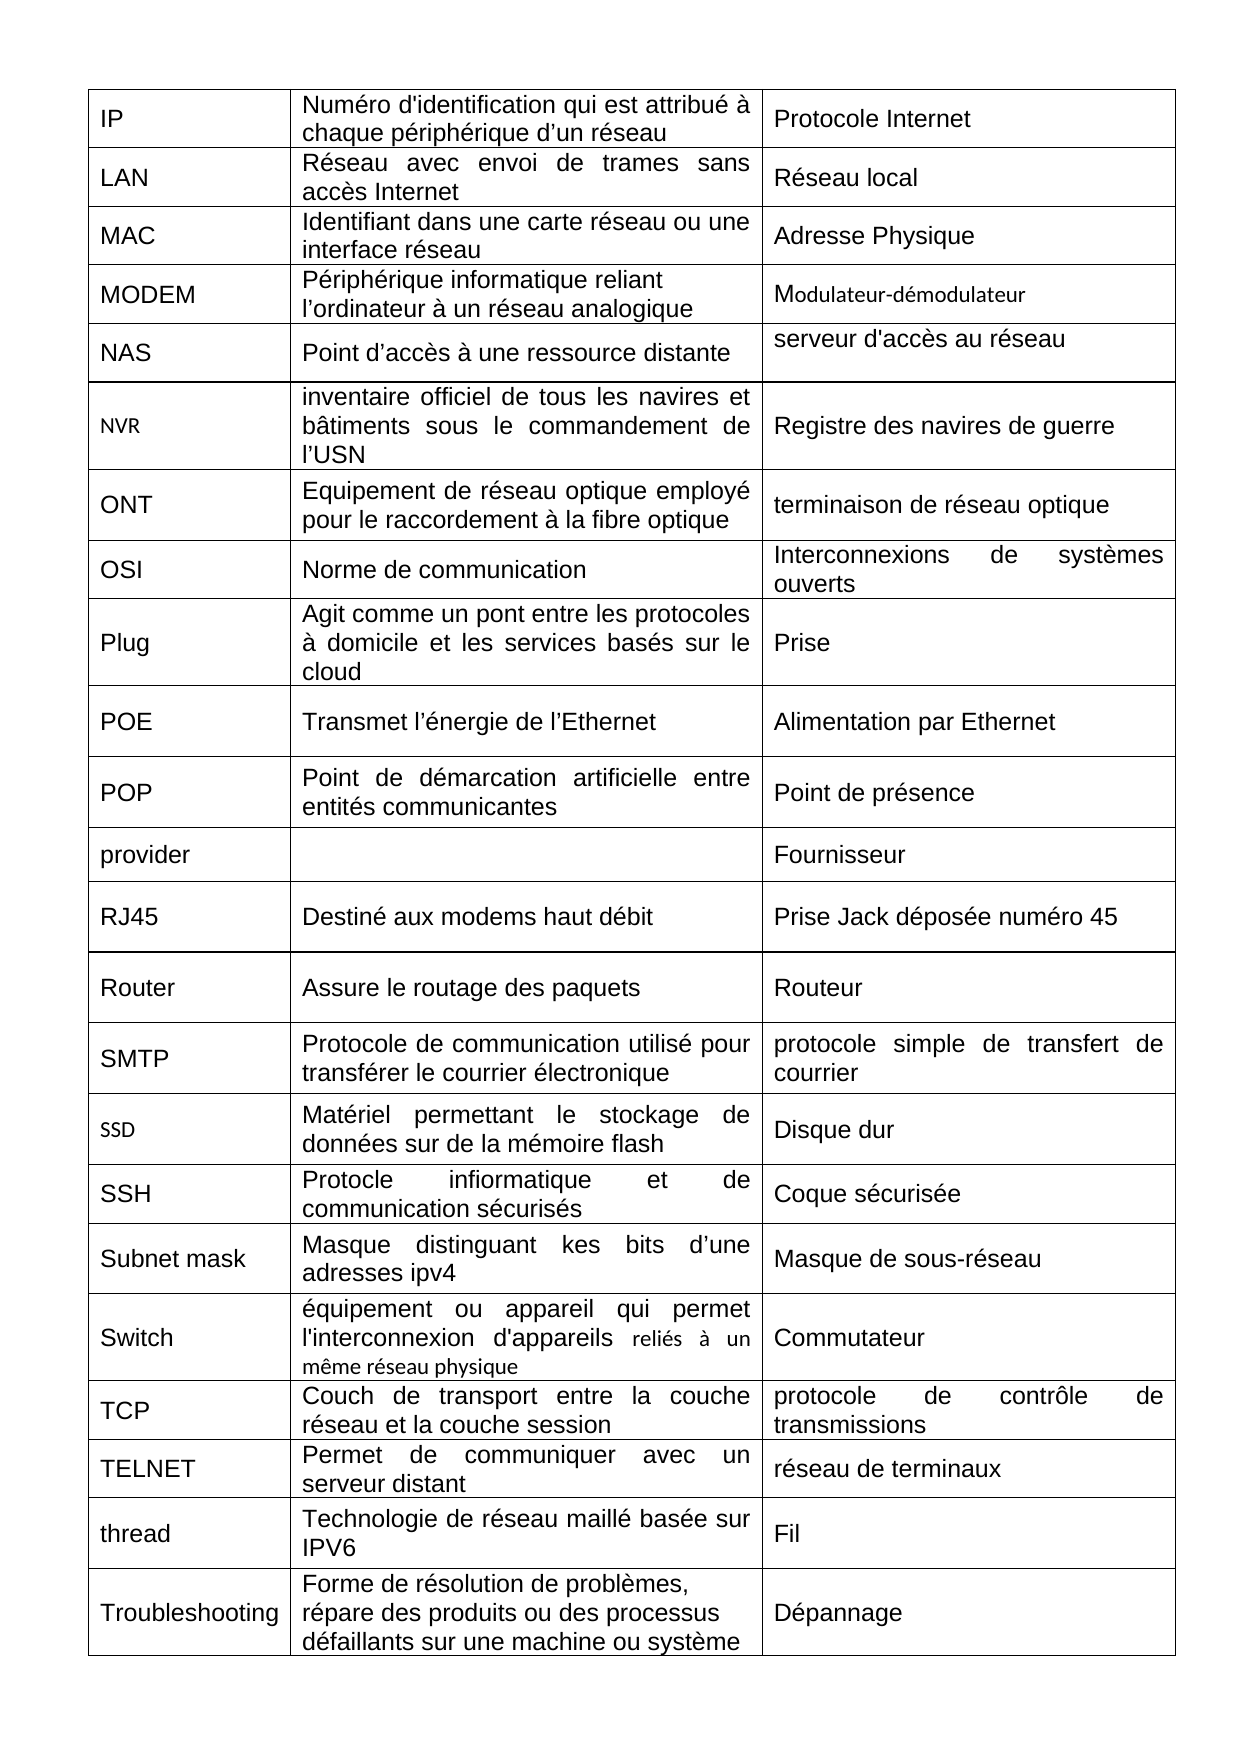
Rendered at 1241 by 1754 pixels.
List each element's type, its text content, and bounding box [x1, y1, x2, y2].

table_cell SMTP [89, 1023, 290, 1093]
table_cell Technologie de réseau maillé basée sur IPV6 [291, 1498, 762, 1568]
table_cell [291, 828, 762, 881]
table_cell Matériel permettant le stockage de données sur de la mémoire flash [291, 1094, 762, 1164]
table_cell SSD [89, 1094, 290, 1164]
table_cell Switch [89, 1294, 290, 1380]
table_cell Subnet mask [89, 1224, 290, 1293]
table_cell Coque sécurisée [763, 1165, 1175, 1222]
table_cell IP [89, 90, 290, 147]
table_cell Agit comme un pont entre les protocoles à domicile et les services basés sur le cloud [291, 599, 762, 685]
table_cell équipement ou appareil qui permet l'interconnexion d'appareils reliés à un même réseau physique [291, 1294, 762, 1380]
table_cell POE [89, 686, 290, 756]
table_cell Router [89, 953, 290, 1022]
table_cell Registre des navires de guerre [763, 383, 1175, 469]
table_cell terminaison de réseau optique [763, 470, 1175, 539]
table_cell Disque dur [763, 1094, 1175, 1164]
table_cell Routeur [763, 953, 1175, 1022]
table_cell Protocle infiormatique et de communication sécurisés [291, 1165, 762, 1222]
table_cell provider [89, 828, 290, 881]
table_cell SSH [89, 1165, 290, 1222]
table_cell Prise Jack déposée numéro 45 [763, 882, 1175, 951]
table_cell LAN [89, 148, 290, 206]
table_cell Masque distinguant kes bits d’une adresses ipv4 [291, 1224, 762, 1293]
table_cell Point de présence [763, 757, 1175, 827]
table_cell Périphérique informatique reliant l’ordinateur à un réseau analogique [291, 265, 762, 323]
table_cell Destiné aux modems haut débit [291, 882, 762, 951]
table_cell Fil [763, 1498, 1175, 1568]
table_cell OSI [89, 541, 290, 598]
table_cell serveur d'accès au réseau [763, 324, 1175, 381]
table_cell inventaire officiel de tous les navires et bâtiments sous le commandement de l’USN [291, 383, 762, 469]
table_cell Réseau local [763, 148, 1175, 206]
table_cell protocole de contrôle de transmissions [763, 1381, 1175, 1439]
table_cell Interconnexions de systèmes ouverts [763, 541, 1175, 598]
table_cell thread [89, 1498, 290, 1568]
table_cell Prise [763, 599, 1175, 685]
table_cell Commutateur [763, 1294, 1175, 1380]
table_cell Numéro d'identification qui est attribué à chaque périphérique d’un réseau [291, 90, 762, 147]
table_cell Permet de communiquer avec un serveur distant [291, 1440, 762, 1497]
table_cell Troubleshooting [89, 1569, 290, 1655]
table_cell TELNET [89, 1440, 290, 1497]
table_cell Point d’accès à une ressource distante [291, 324, 762, 381]
table_cell TCP [89, 1381, 290, 1439]
table_cell Couch de transport entre la couche réseau et la couche session [291, 1381, 762, 1439]
table_cell NAS [89, 324, 290, 381]
table_cell Identifiant dans une carte réseau ou une interface réseau [291, 207, 762, 264]
table_cell Dépannage [763, 1569, 1175, 1655]
table_cell RJ45 [89, 882, 290, 951]
table_cell réseau de terminaux [763, 1440, 1175, 1497]
table_cell MODEM [89, 265, 290, 323]
table_cell Norme de communication [291, 541, 762, 598]
table_cell Plug [89, 599, 290, 685]
table_cell Assure le routage des paquets [291, 953, 762, 1022]
table_cell POP [89, 757, 290, 827]
table_cell Réseau avec envoi de trames sans accès Internet [291, 148, 762, 206]
table_cell Adresse Physique [763, 207, 1175, 264]
table_cell Equipement de réseau optique employé pour le raccordement à la fibre optique [291, 470, 762, 539]
table_cell Point de démarcation artificielle entre entités communicantes [291, 757, 762, 827]
table_cell protocole simple de transfert de courrier [763, 1023, 1175, 1093]
table_cell Modulateur-démodulateur [763, 265, 1175, 323]
table_cell Alimentation par Ethernet [763, 686, 1175, 756]
table_cell ONT [89, 470, 290, 539]
table_cell Fournisseur [763, 828, 1175, 881]
table_cell MAC [89, 207, 290, 264]
table_cell Protocole Internet [763, 90, 1175, 147]
table_cell Forme de résolution de problèmes, répare des produits ou des processus défaillants sur une machine ou système [291, 1569, 762, 1655]
table_cell Transmet l’énergie de l’Ethernet [291, 686, 762, 756]
table_cell Protocole de communication utilisé pour transférer le courrier électronique [291, 1023, 762, 1093]
table_cell NVR [89, 383, 290, 469]
table_cell Masque de sous-réseau [763, 1224, 1175, 1293]
